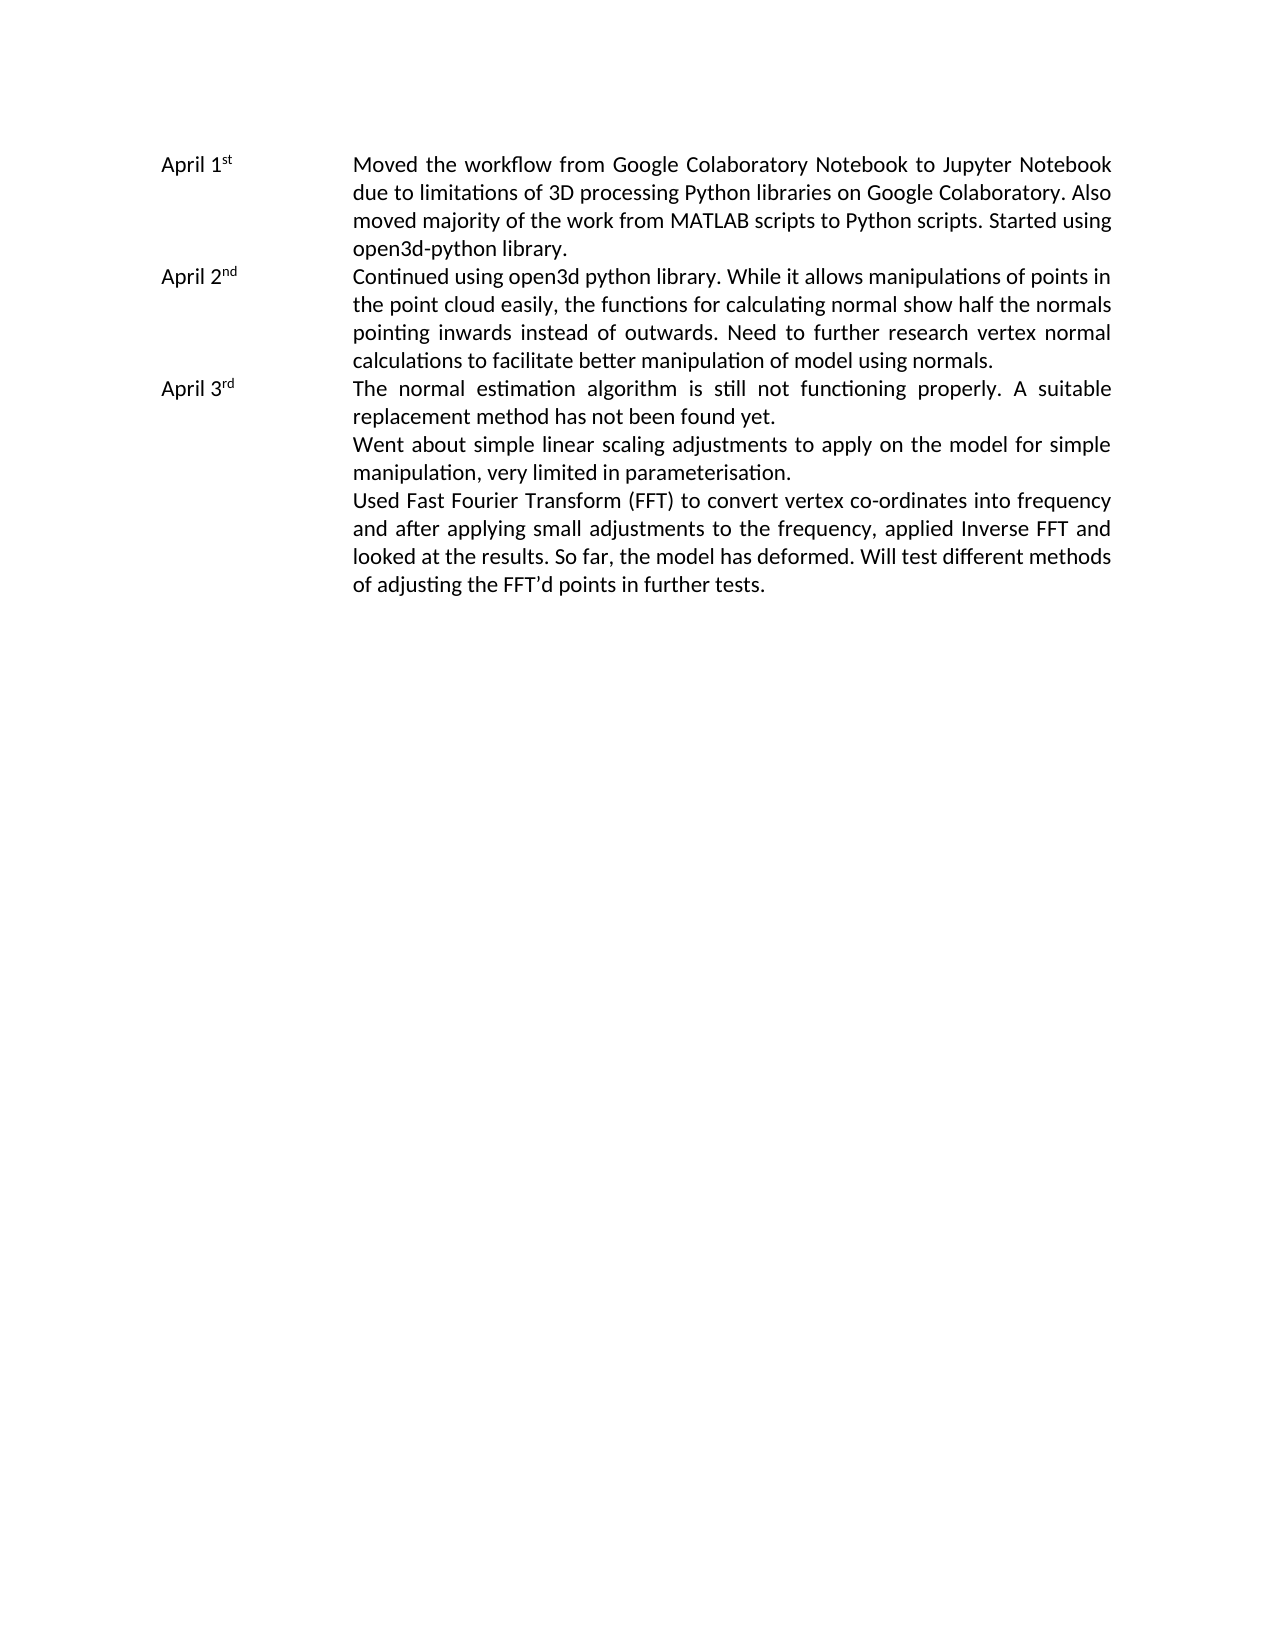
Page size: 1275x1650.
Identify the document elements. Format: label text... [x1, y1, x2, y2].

table_header April 1st [150, 150, 341, 262]
table_cell April 3rd [150, 374, 341, 598]
table_cell April 2nd [150, 262, 341, 374]
table_cell Continued using open3d python library. While it allows manipulations of points in the point cloud easily, the functions for calculating normal show half the normals pointing inwards instead of outwards. Need to further research vertex normal calculations to facilitate better manipulation of model using normals. [341, 262, 1124, 374]
table_header Moved the workflow from Google Colaboratory Notebook to Jupyter Notebook due to limitations of 3D processing Python libraries on Google Colaboratory. Also moved majority of the work from MATLAB scripts to Python scripts. Started using open3d-python library. [341, 150, 1124, 262]
table_cell The normal estimation algorithm is still not functioning properly. A suitable replacement method has not been found yet. Went about simple linear scaling adjustments to apply on the model for simple manipulation, very limited in parameterisation. Used Fast Fourier Transform (FFT) to convert vertex co-ordinates into frequency and after applying small adjustments to the frequency, applied Inverse FFT and looked at the results. So far, the model has deformed. Will test different methods of adjusting the FFT’d points in further tests. [341, 374, 1124, 598]
